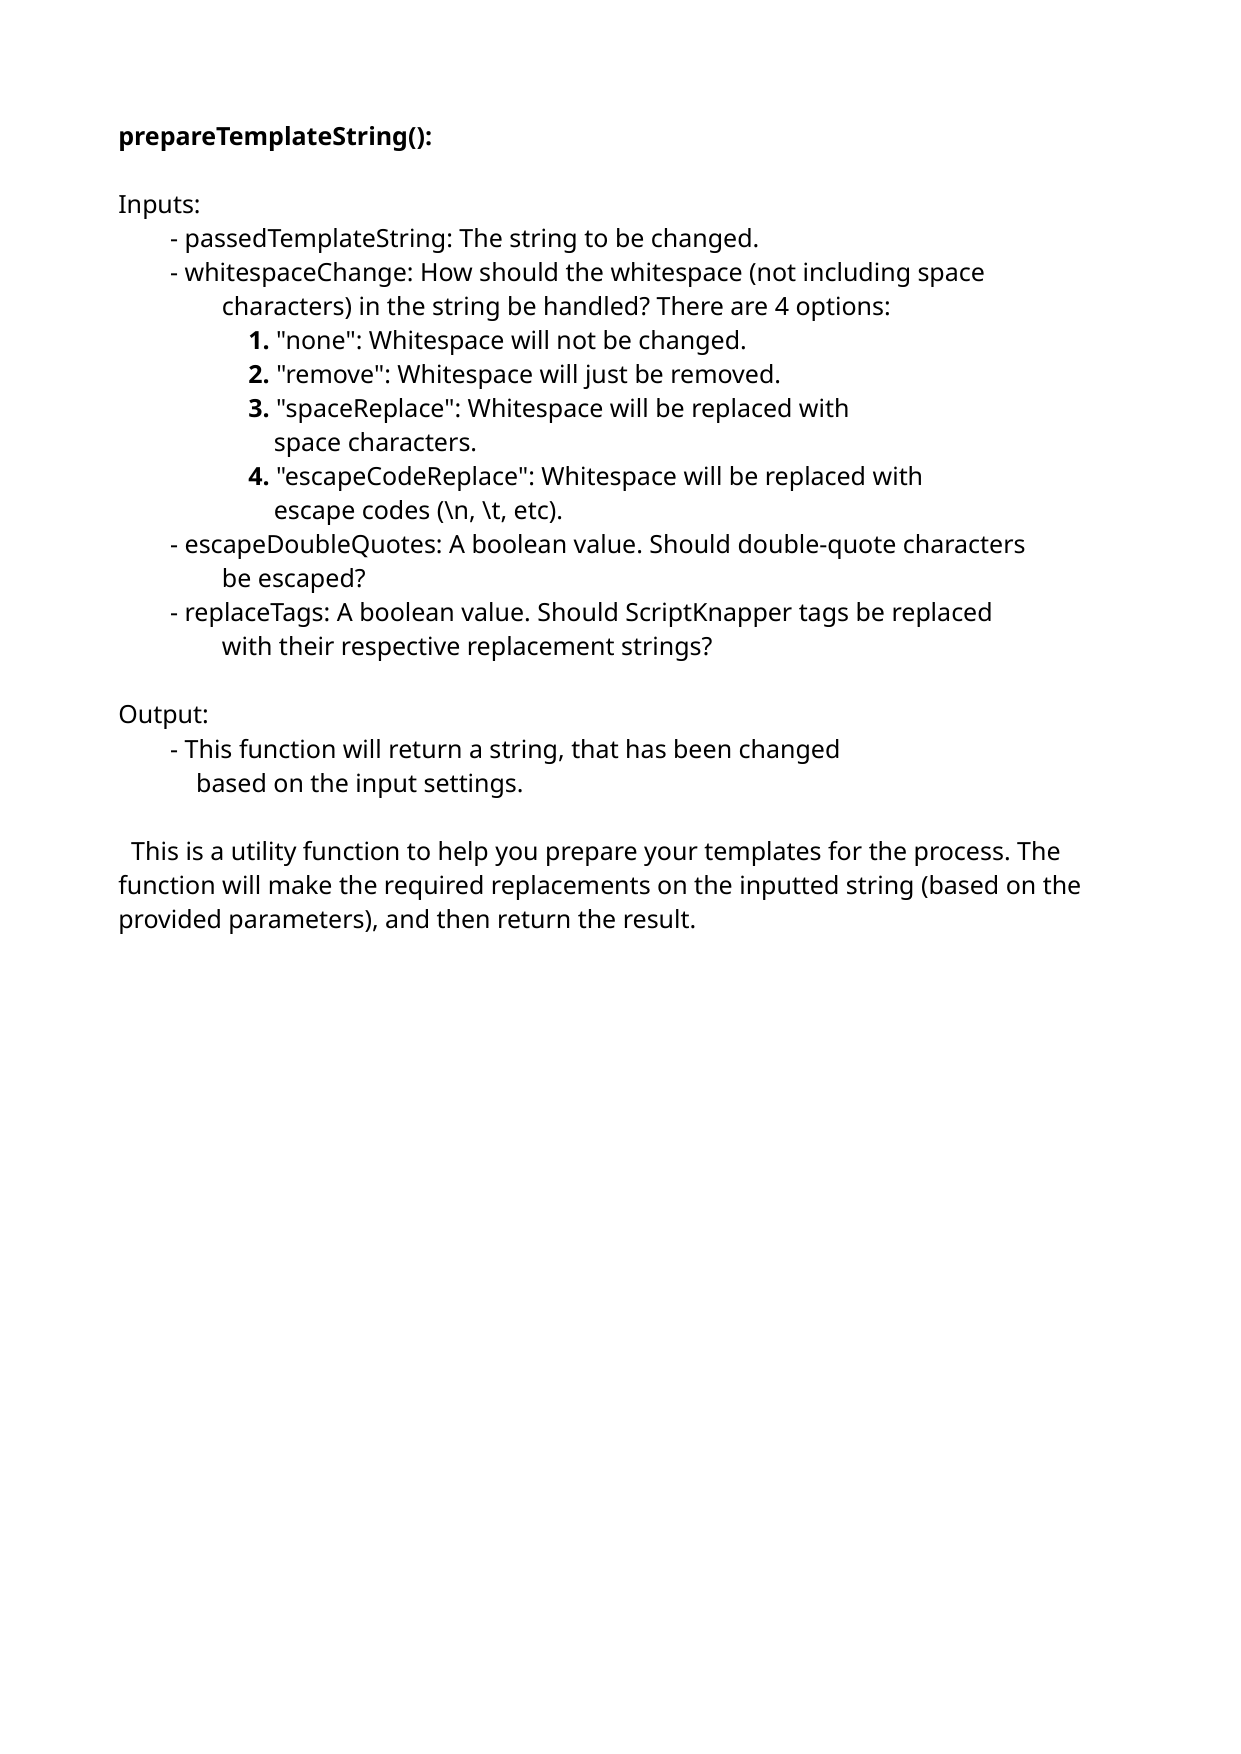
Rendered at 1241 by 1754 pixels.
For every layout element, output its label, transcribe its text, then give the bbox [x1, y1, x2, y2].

text space characters. [118, 425, 1122, 459]
text escape codes (\n, \t, etc). [118, 493, 1122, 527]
text be escaped? [118, 561, 1122, 595]
text - This function will return a string, that has been changed [118, 731, 1122, 765]
text This is a utility function to help you prepare your templates for the process. The function will make the required replacements on the inputted string (based on the provided parameters), and then return the result. [118, 833, 1122, 936]
text - escapeDoubleQuotes: A boolean value. Should double-quote characters [118, 527, 1122, 561]
text with their respective replacement strings? [118, 629, 1122, 663]
text 1. "none": Whitespace will not be changed. [118, 322, 1122, 357]
text prepareTemplateString(): [118, 118, 1122, 152]
text 2. "remove": Whitespace will just be removed. [118, 357, 1122, 391]
text 4. "escapeCodeReplace": Whitespace will be replaced with [118, 459, 1122, 493]
text Inputs: [118, 186, 1122, 220]
text 3. "spaceReplace": Whitespace will be replaced with [118, 391, 1122, 425]
text Output: [118, 697, 1122, 731]
text - replaceTags: A boolean value. Should ScriptKnapper tags be replaced [118, 595, 1122, 629]
text - passedTemplateString: The string to be changed. [118, 220, 1122, 254]
text characters) in the string be handled? There are 4 options: [118, 288, 1122, 322]
text based on the input settings. [118, 765, 1122, 799]
text - whitespaceChange: How should the whitespace (not including space [118, 254, 1122, 288]
